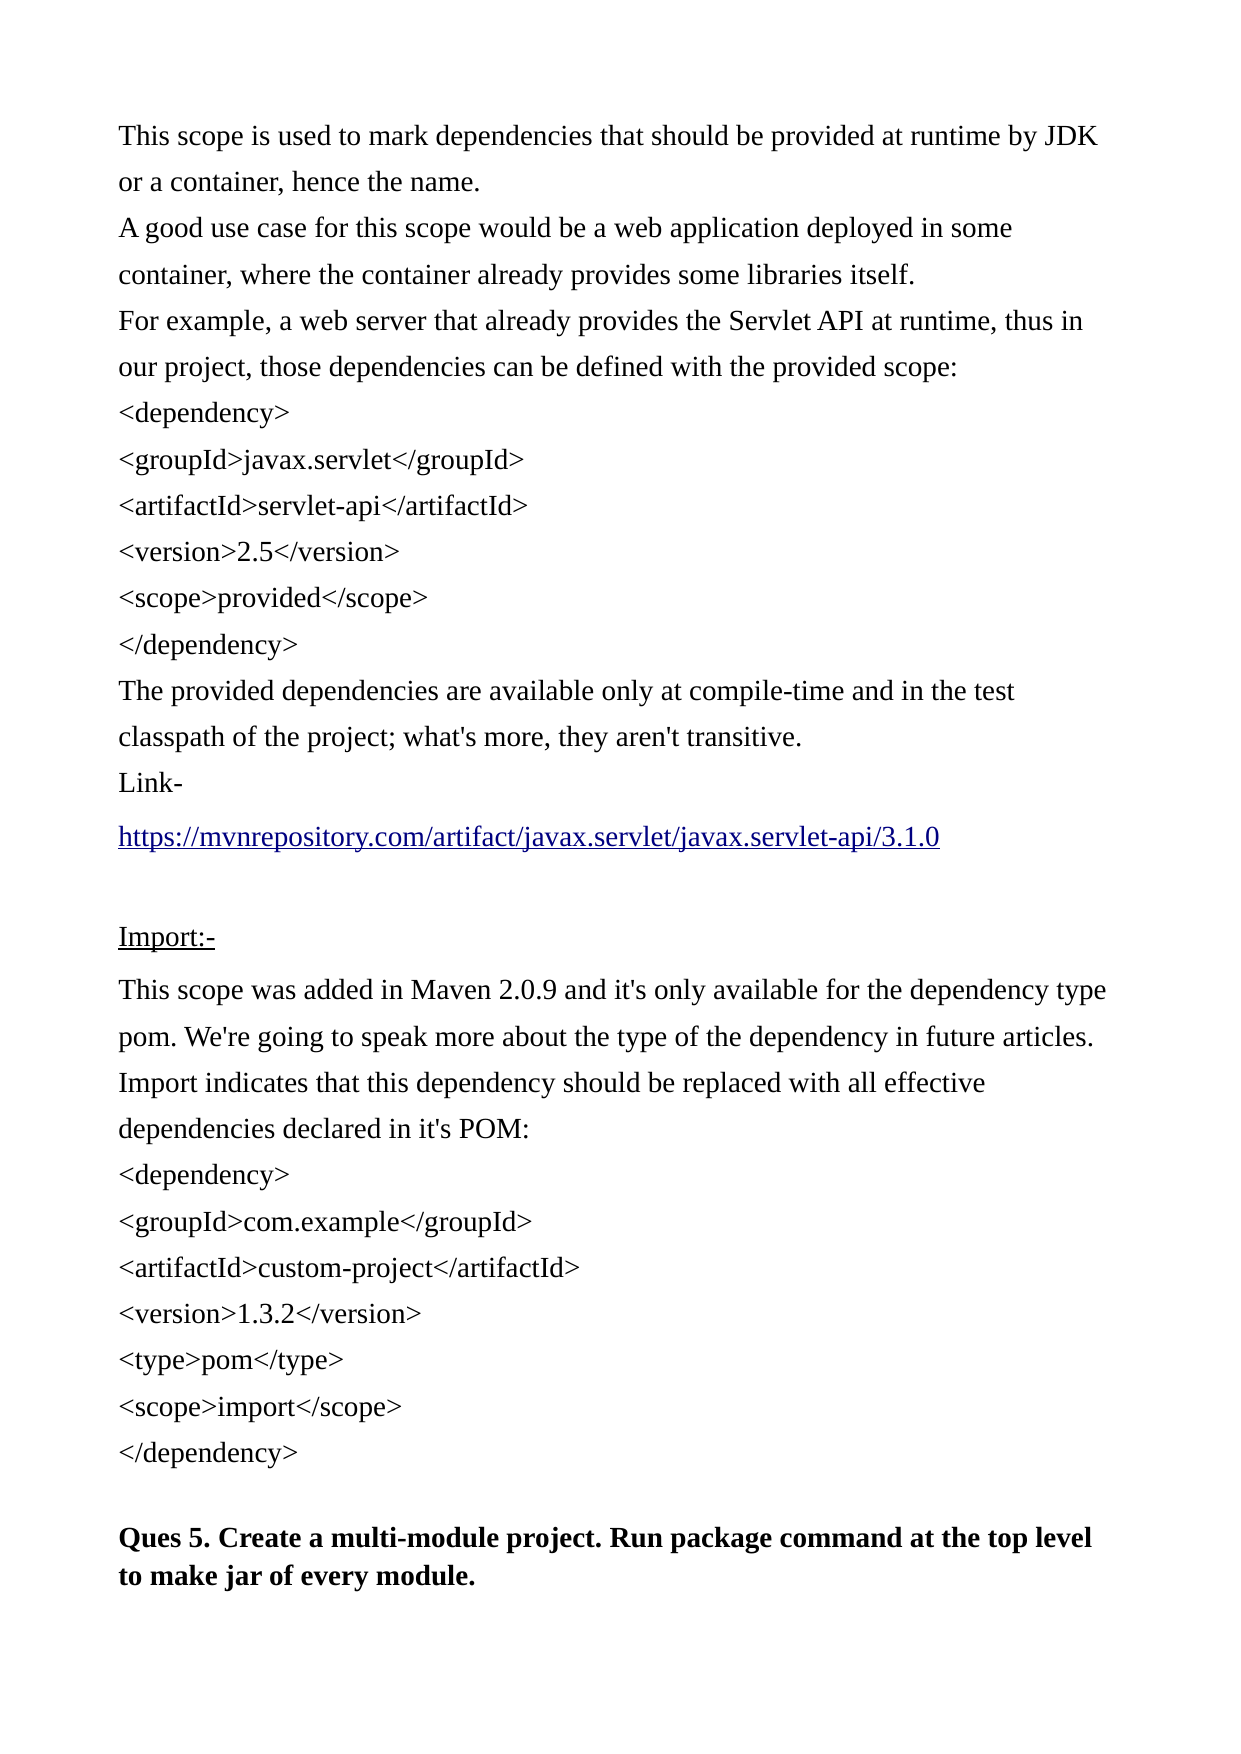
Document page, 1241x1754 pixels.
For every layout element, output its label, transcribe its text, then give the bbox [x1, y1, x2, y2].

text Import:- [118, 919, 1122, 953]
text <groupId>com.example</groupId> [118, 1204, 1122, 1237]
text <dependency> [118, 1157, 1122, 1191]
text A good use case for this scope would be a web application deployed in some container, where the container already provides some libraries itself. [118, 211, 1122, 290]
text https://mvnrepository.com/artifact/javax.servlet/javax.servlet-api/3.1.0 [118, 819, 1122, 852]
text <version>1.3.2</version> [118, 1296, 1122, 1330]
text <artifactId>servlet-api</artifactId> [118, 488, 1122, 522]
text Import indicates that this dependency should be replaced with all effective dependencies declared in it's POM: [118, 1065, 1122, 1145]
text For example, a web server that already provides the Servlet API at runtime, thus in our project, those dependencies can be defined with the provided scope: [118, 303, 1122, 383]
text This scope is used to mark dependencies that should be provided at runtime by JDK or a container, hence the name. [118, 118, 1122, 198]
text </dependency> [118, 1435, 1122, 1468]
text <version>2.5</version> [118, 534, 1122, 568]
text Link- [118, 766, 1122, 799]
text <groupId>javax.servlet</groupId> [118, 442, 1122, 475]
text The provided dependencies are available only at compile-time and in the test classpath of the project; what's more, they aren't transitive. [118, 673, 1122, 753]
text Ques 5. Create a multi-module project. Run package command at the top level to make jar of every module. [118, 1481, 1122, 1592]
text <dependency> [118, 396, 1122, 429]
text <artifactId>custom-project</artifactId> [118, 1250, 1122, 1283]
text This scope was added in Maven 2.0.9 and it's only available for the dependency type pom. We're going to speak more about the type of the dependency in future articles. [118, 972, 1122, 1052]
text <type>pom</type> [118, 1342, 1122, 1376]
text <scope>import</scope> [118, 1389, 1122, 1422]
text <scope>provided</scope> [118, 581, 1122, 614]
text </dependency> [118, 627, 1122, 660]
